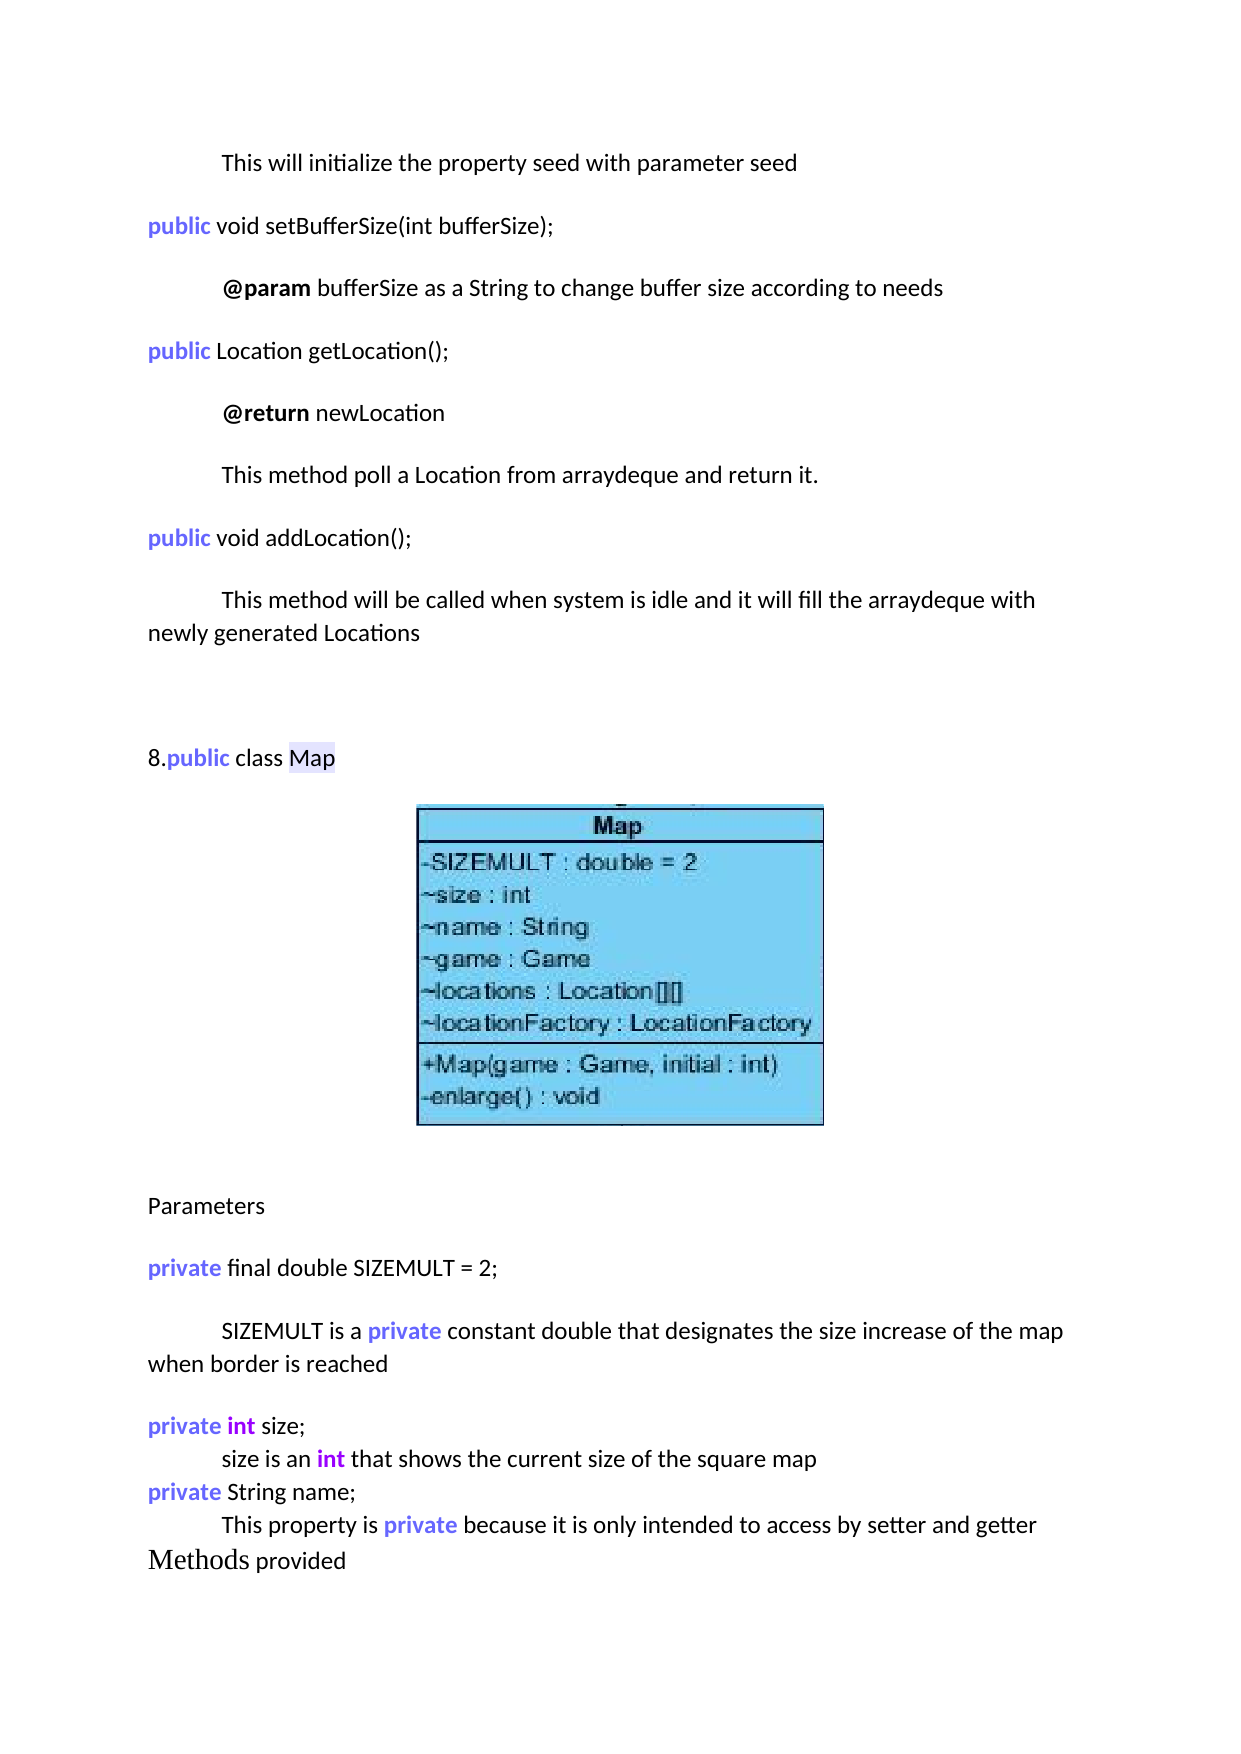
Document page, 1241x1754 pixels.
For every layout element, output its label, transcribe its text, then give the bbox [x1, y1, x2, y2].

text 8.public class Map [148, 742, 1093, 773]
text public void setBufferSize(int bufferSize); [148, 210, 1093, 241]
text private String name; [148, 1476, 1093, 1506]
picture [416, 804, 824, 1126]
text SIZEMULT is a private constant double that designates the size increase of the map when border is reached [148, 1315, 1093, 1378]
text This method will be called when system is idle and it will fill the arraydeque with newly generated Locations [148, 584, 1093, 648]
text Parameters [148, 1190, 1093, 1221]
text size is an int that shows the current size of the square map [148, 1443, 1093, 1473]
text public Location getLocation(); [148, 335, 1093, 365]
text This method poll a Location from arraydeque and return it. [148, 459, 1093, 490]
text public void addLocation(); [148, 522, 1093, 552]
text This property is private because it is only intended to access by setter and getter Methods provided [148, 1509, 1093, 1576]
text @return newLocation [148, 397, 1093, 428]
text This will initialize the property seed with parameter seed [148, 148, 1093, 178]
text private final double SIZEMULT = 2; [148, 1252, 1093, 1283]
text private int size; [148, 1410, 1093, 1441]
text @param bufferSize as a String to change buffer size according to needs [148, 272, 1093, 303]
